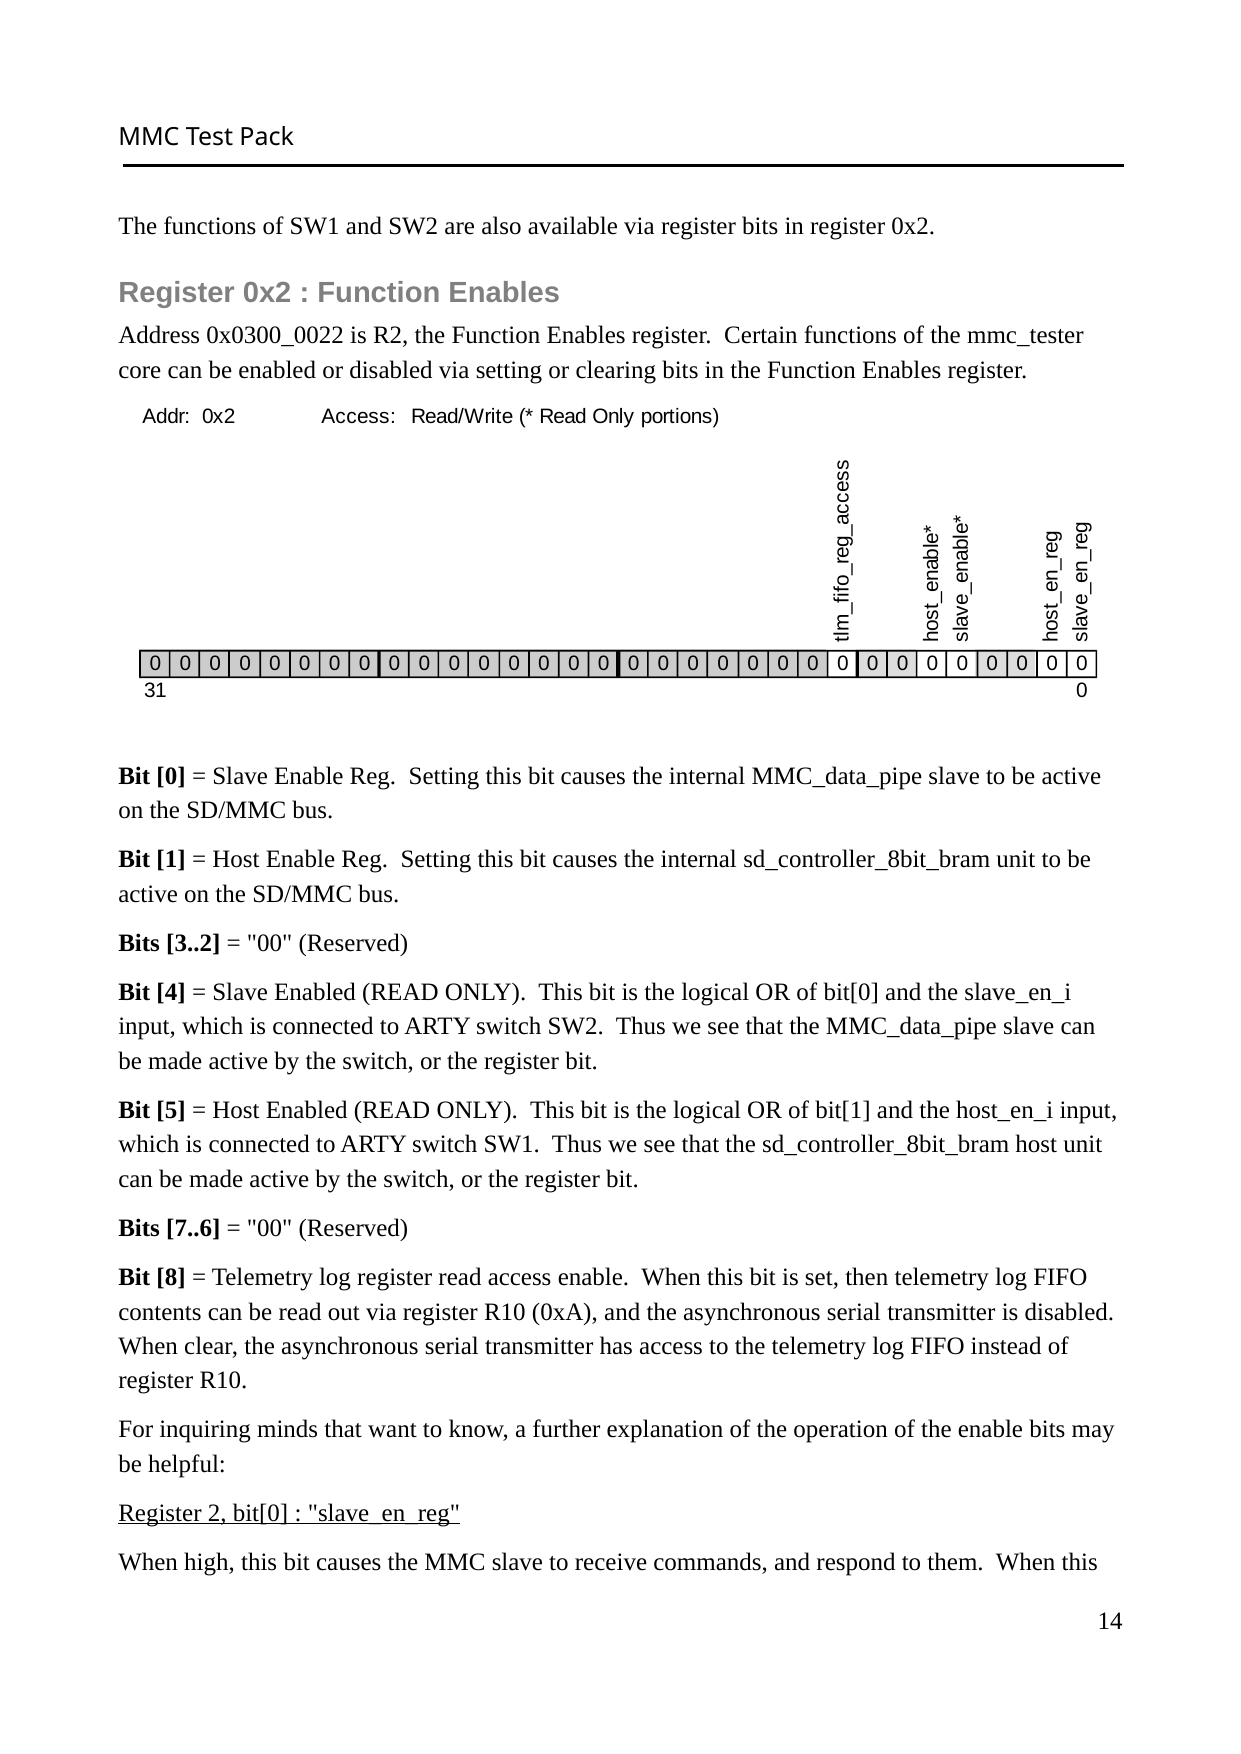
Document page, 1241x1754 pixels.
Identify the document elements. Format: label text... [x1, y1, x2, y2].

subtitle Register 0x2 : Function Enables [118, 274, 1122, 308]
text Bit [4] = Slave Enabled (READ ONLY). This bit is the logical OR of bit[0] and the slave_en_i input, which is connected to ARTY switch SW2. Thus we see that the MMC_data_pipe slave can be made active by the switch, or the register bit. [118, 977, 1122, 1075]
text Bit [1] = Host Enable Reg. Setting this bit causes the internal sd_controller_8bit_bram unit to be active on the SD/MMC bus. [118, 844, 1122, 908]
text For inquiring minds that want to know, a further explanation of the operation of the enable bits may be helpful: [118, 1414, 1122, 1478]
text When high, this bit causes the MMC slave to receive commands, and respond to them. When this [118, 1547, 1122, 1576]
text Bits [7..6] = "00" (Reserved) [118, 1213, 1122, 1242]
text Bit [8] = Telemetry log register read access enable. When this bit is set, then telemetry log FIFO contents can be read out via register R10 (0xA), and the asynchronous serial transmitter is disabled. When clear, the asynchronous serial transmitter has access to the telemetry log FIFO instead of register R10. [118, 1262, 1122, 1394]
text Bit [5] = Host Enabled (READ ONLY). This bit is the logical OR of bit[1] and the host_en_i input, which is connected to ARTY switch SW1. Thus we see that the sd_controller_8bit_bram host unit can be made active by the switch, or the register bit. [118, 1095, 1122, 1193]
text Bits [3..2] = "00" (Reserved) [118, 928, 1122, 957]
text The functions of SW1 and SW2 are also available via register bits in register 0x2. [118, 211, 1122, 240]
text Bit [0] = Slave Enable Reg. Setting this bit causes the internal MMC_data_pipe slave to be active on the SD/MMC bus. [118, 761, 1122, 824]
text Register 2, bit[0] : "slave_en_reg" [118, 1498, 1122, 1527]
text Address 0x0300_0022 is R2, the Function Enables register. Certain functions of the mmc_tester core can be enabled or disabled via setting or clearing bits in the Function Enables register. [118, 321, 1122, 384]
